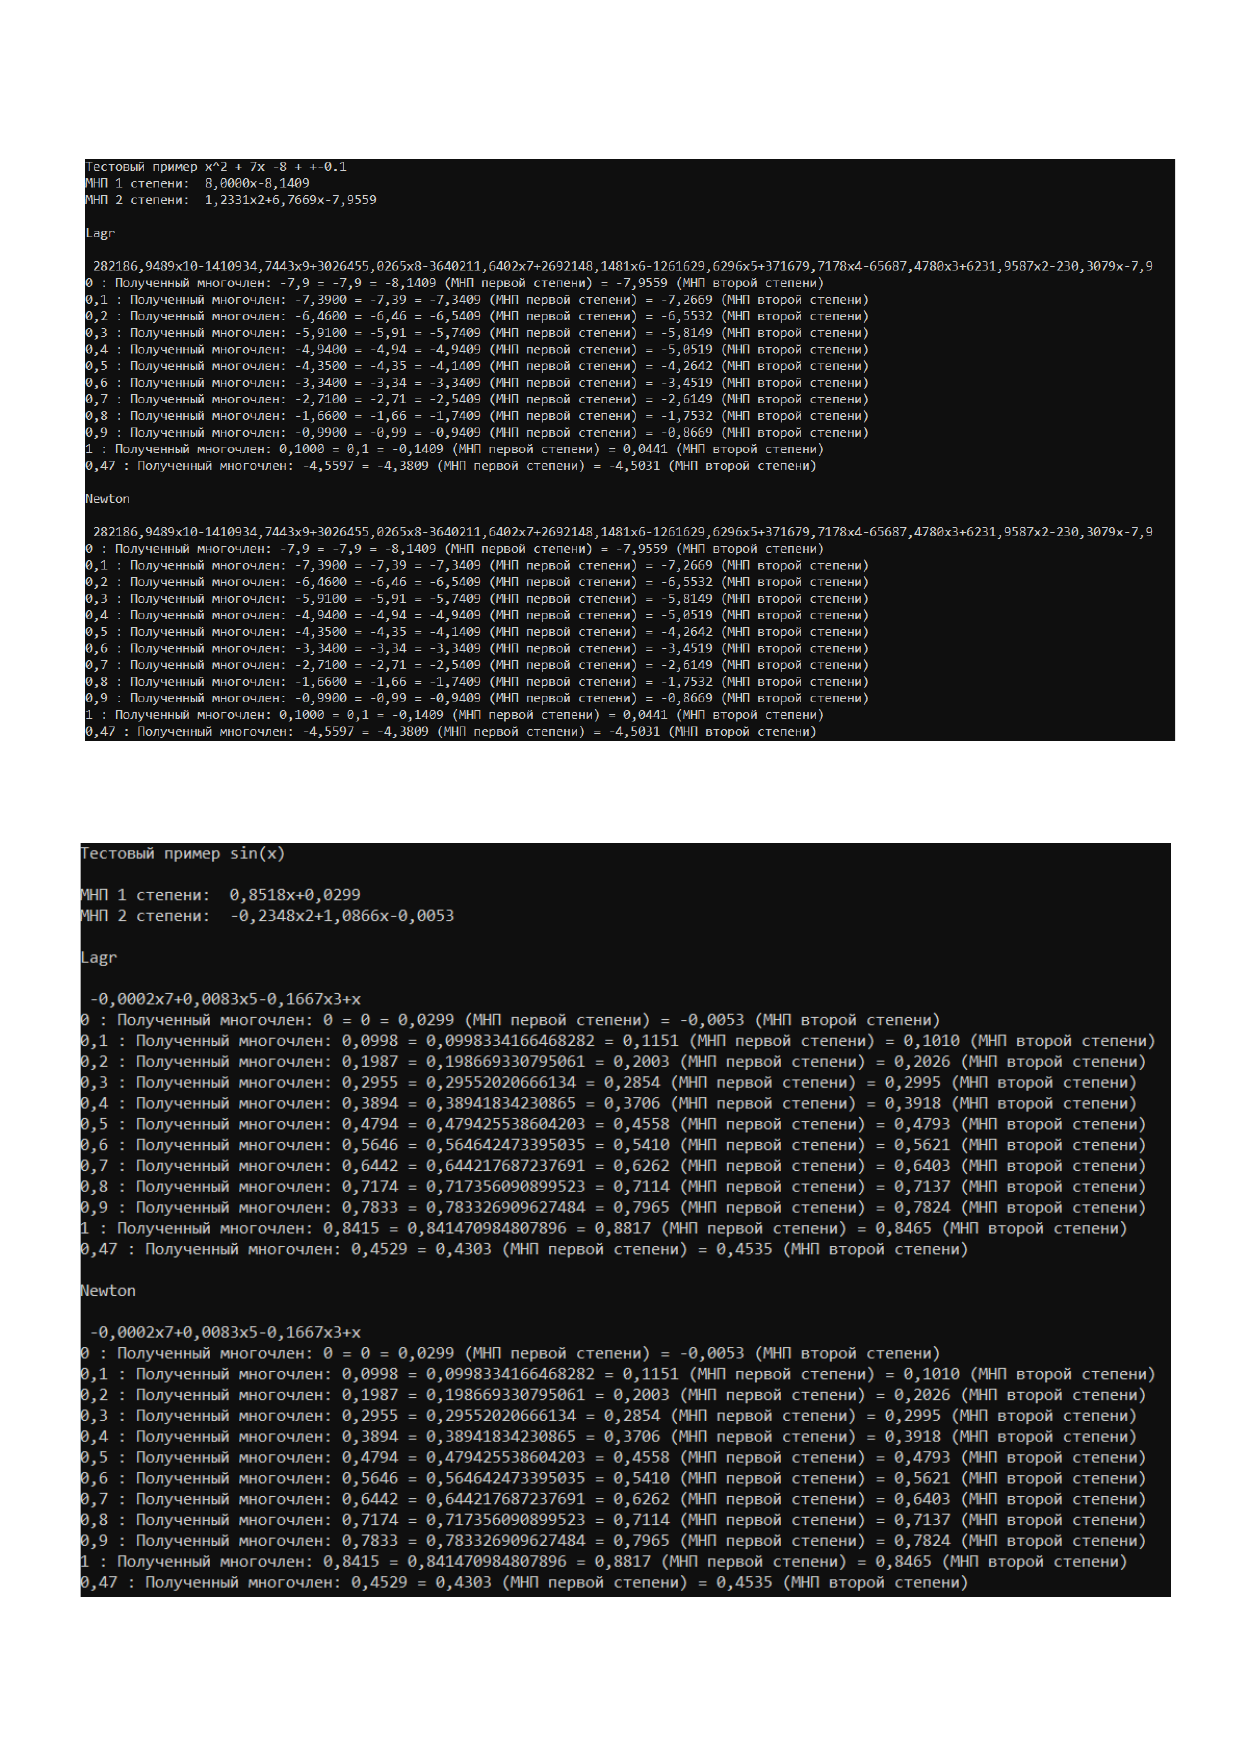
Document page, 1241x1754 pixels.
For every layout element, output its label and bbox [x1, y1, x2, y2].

picture [85, 159, 1176, 741]
picture [80, 843, 1171, 1597]
